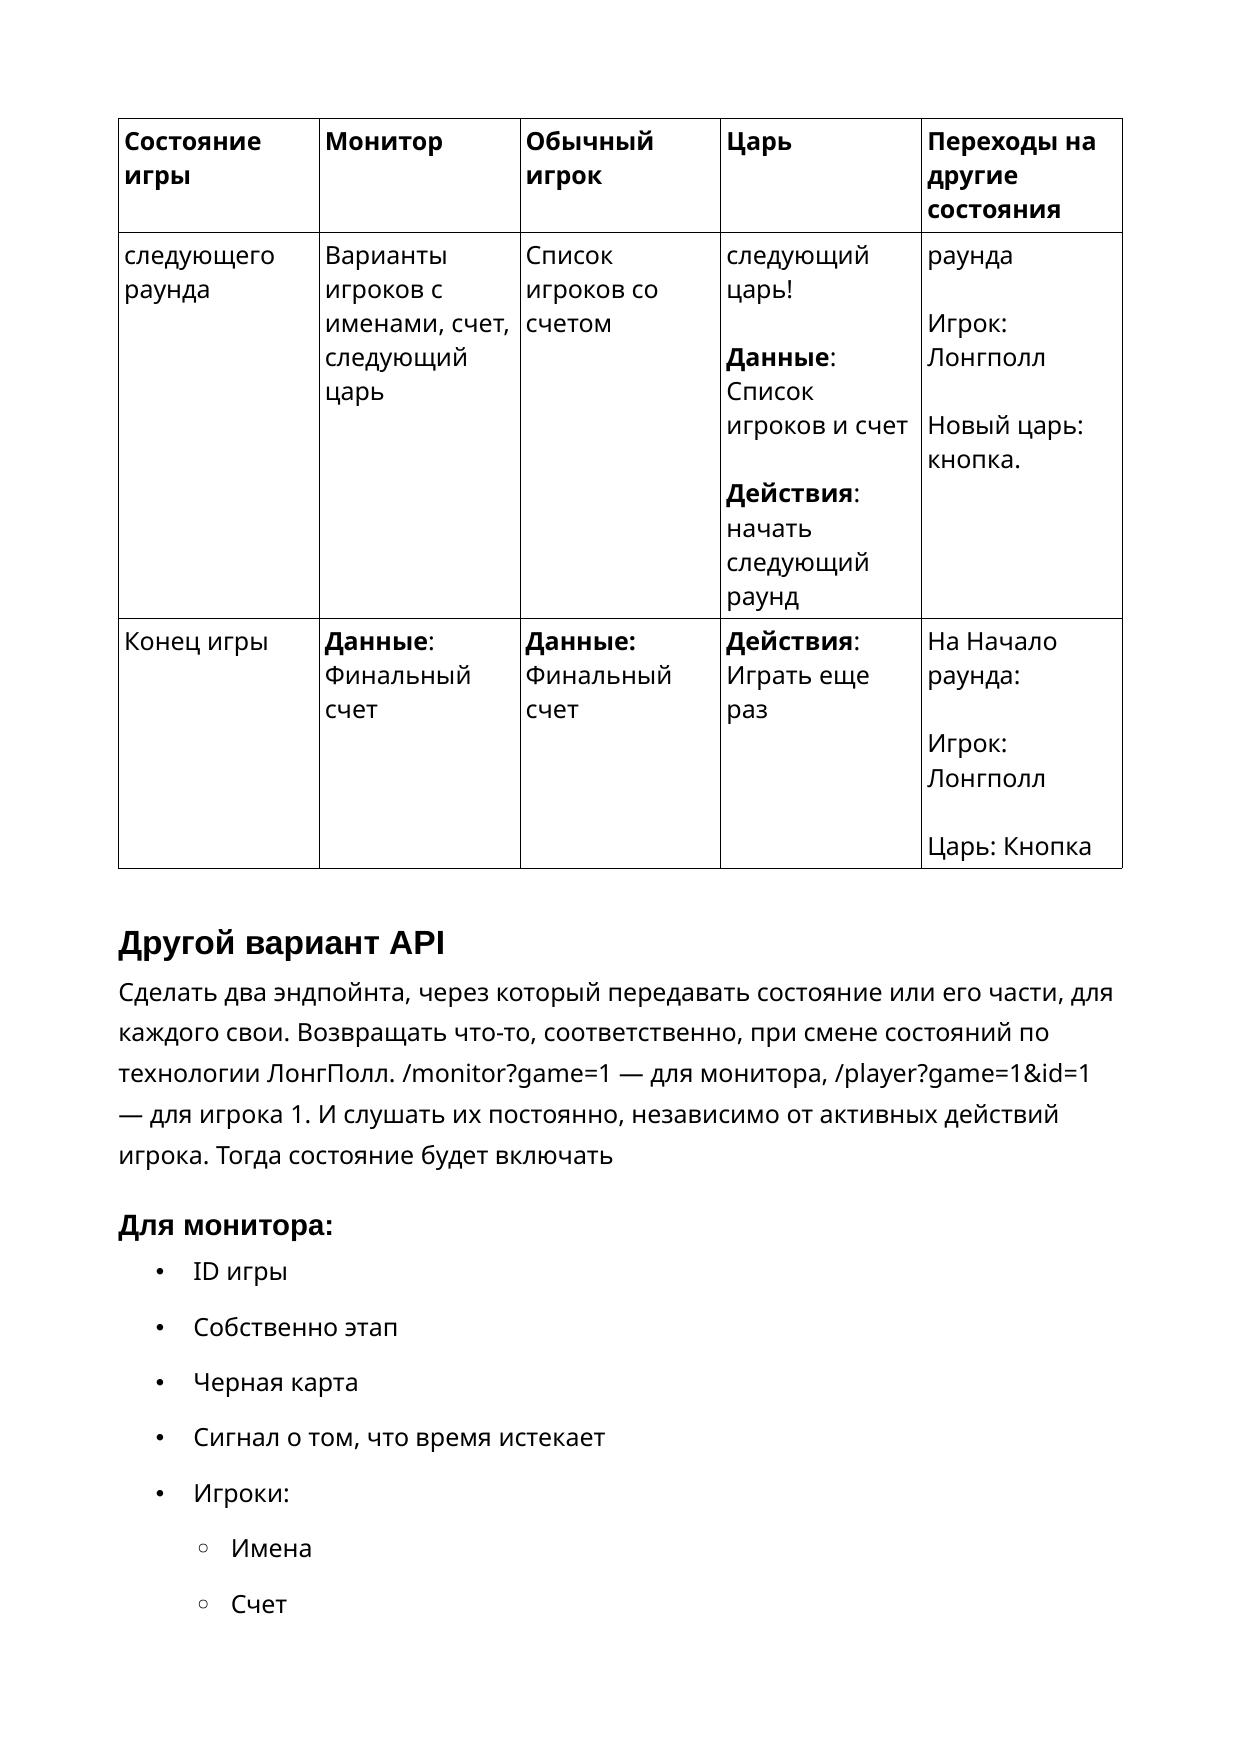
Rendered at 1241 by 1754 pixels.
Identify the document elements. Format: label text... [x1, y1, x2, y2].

table_header Обычный игрок [521, 119, 720, 232]
table_header Состояние игры [119, 119, 319, 232]
table_cell Данные: Финальный счет [521, 619, 720, 868]
table_header Царь [721, 119, 921, 232]
list Черная карта [156, 1365, 1122, 1399]
table_cell Конец игры [119, 619, 319, 868]
table_cell Варианты игроков с именами, счет, следующий царь [320, 233, 520, 618]
list Сигнал о том, что время истекает [156, 1420, 1122, 1454]
text Сделать два эндпойнта, через который передавать состояние или его части, для каждого свои. Возвращать что-то, соответственно, при смене состояний по технологии ЛонгПолл. /monitor?game=1 — для монитора, /player?game=1&id=1 — для игрока 1. И слушать их постоянно, независимо от активных действий игрока. Тогда состояние будет включать [118, 974, 1122, 1172]
table_cell На Начало раунда: Игрок: Лонгполл Царь: Кнопка [922, 619, 1122, 868]
list Игроки: [156, 1476, 1122, 1509]
table_cell следующего раунда [119, 233, 319, 618]
table_cell следующий царь! Данные: Список игроков и счет Действия: начать следующий раунд [721, 233, 921, 618]
list ID игры [156, 1254, 1122, 1288]
table_cell Действия: Играть еще раз [721, 619, 921, 868]
table_header Переходы на другие состояния [922, 119, 1122, 232]
list Собственно этап [156, 1309, 1122, 1343]
subtitle Для монитора: [118, 1208, 1122, 1241]
list Имена [193, 1531, 1122, 1565]
table_cell раунда Игрок: Лонгполл Новый царь: кнопка. [922, 233, 1122, 618]
table_cell Список игроков со счетом [521, 233, 720, 618]
table_cell Данные: Финальный счет [320, 619, 520, 868]
table_header Монитор [320, 119, 520, 232]
list Счет [193, 1586, 1122, 1620]
subtitle Другой вариант API [118, 923, 1122, 962]
